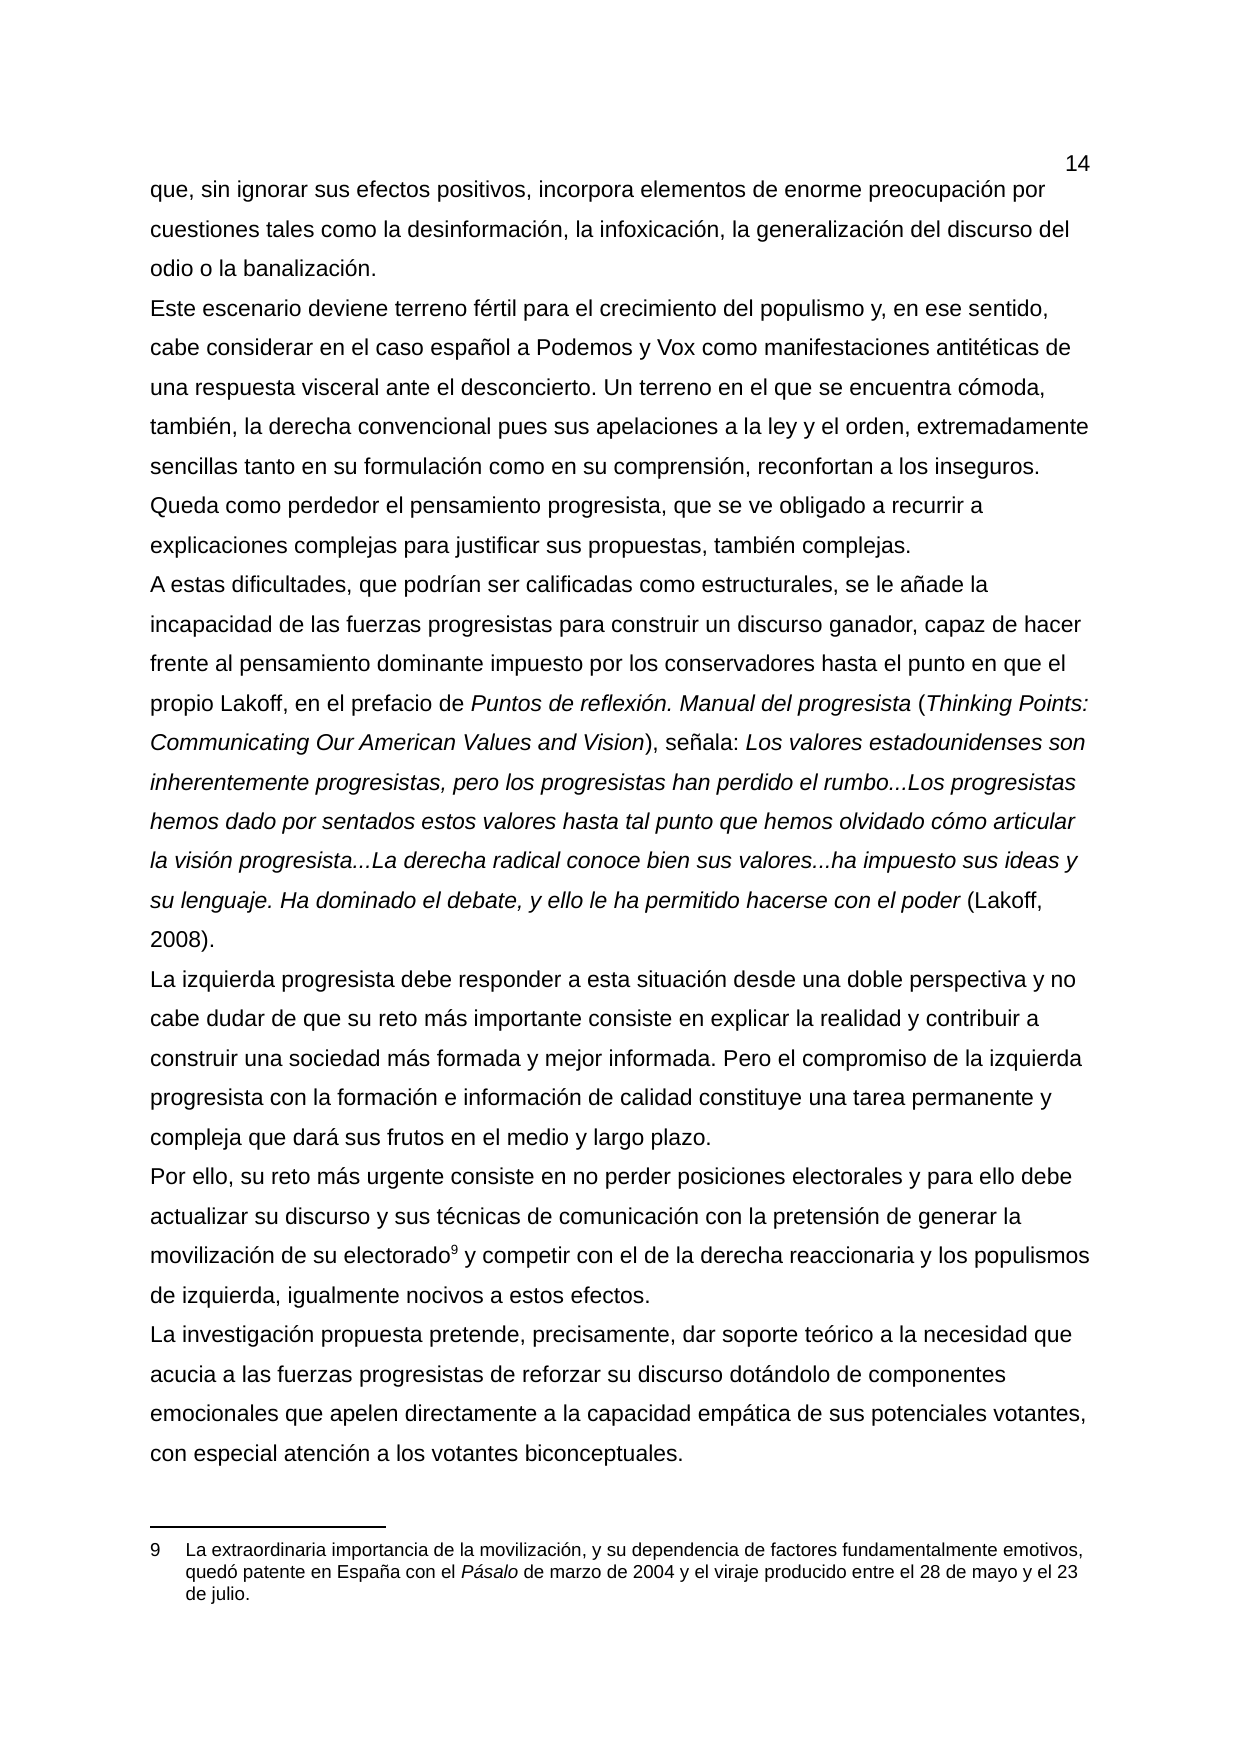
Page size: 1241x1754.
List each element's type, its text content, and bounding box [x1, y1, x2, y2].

text La extraordinaria importancia de la movilización, y su dependencia de factores fundamentalmente emotivos, quedó patente en España con el Pásalo de marzo de 2004 y el viraje producido entre el 28 de mayo y el 23 de julio. [150, 1539, 1090, 1604]
text que, sin ignorar sus efectos positivos, incorpora elementos de enorme preocupación por cuestiones tales como la desinformación, la infoxicación, la generalización del discurso del odio o la banalización. [150, 176, 1090, 282]
text La izquierda progresista debe responder a esta situación desde una doble perspectiva y no cabe dudar de que su reto más importante consiste en explicar la realidad y contribuir a construir una sociedad más formada y mejor informada. Pero el compromiso de la izquierda progresista con la formación e información de calidad constituye una tarea permanente y compleja que dará sus frutos en el medio y largo plazo. [150, 966, 1090, 1150]
text Por ello, su reto más urgente consiste en no perder posiciones electorales y para ello debe actualizar su discurso y sus técnicas de comunicación con la pretensión de generar la movilización de su electorado y competir con el de la derecha reaccionaria y los populismos de izquierda, igualmente nocivos a estos efectos. [150, 1163, 1090, 1308]
text La investigación propuesta pretende, precisamente, dar soporte teórico a la necesidad que acucia a las fuerzas progresistas de reforzar su discurso dotándolo de componentes emocionales que apelen directamente a la capacidad empática de sus potenciales votantes, con especial atención a los votantes biconceptuales. [150, 1321, 1090, 1466]
text Este escenario deviene terreno fértil para el crecimiento del populismo y, en ese sentido, cabe considerar en el caso español a Podemos y Vox como manifestaciones antitéticas de una respuesta visceral ante el desconcierto. Un terreno en el que se encuentra cómoda, también, la derecha convencional pues sus apelaciones a la ley y el orden, extremadamente sencillas tanto en su formulación como en su comprensión, reconfortan a los inseguros. Queda como perdedor el pensamiento progresista, que se ve obligado a recurrir a explicaciones complejas para justificar sus propuestas, también complejas. [150, 295, 1090, 558]
text A estas dificultades, que podrían ser calificadas como estructurales, se le añade la incapacidad de las fuerzas progresistas para construir un discurso ganador, capaz de hacer frente al pensamiento dominante impuesto por los conservadores hasta el punto en que el propio Lakoff, en el prefacio de Puntos de reflexión. Manual del progresista (Thinking Points: Communicating Our American Values and Vision), señala: Los valores estadounidenses son inherentemente progresistas, pero los progresistas han perdido el rumbo...Los progresistas hemos dado por sentados estos valores hasta tal punto que hemos olvidado cómo articular la visión progresista...La derecha radical conoce bien sus valores...ha impuesto sus ideas y su lenguaje. Ha dominado el debate, y ello le ha permitido hacerse con el poder (Lakoff, 2008). [150, 571, 1090, 953]
